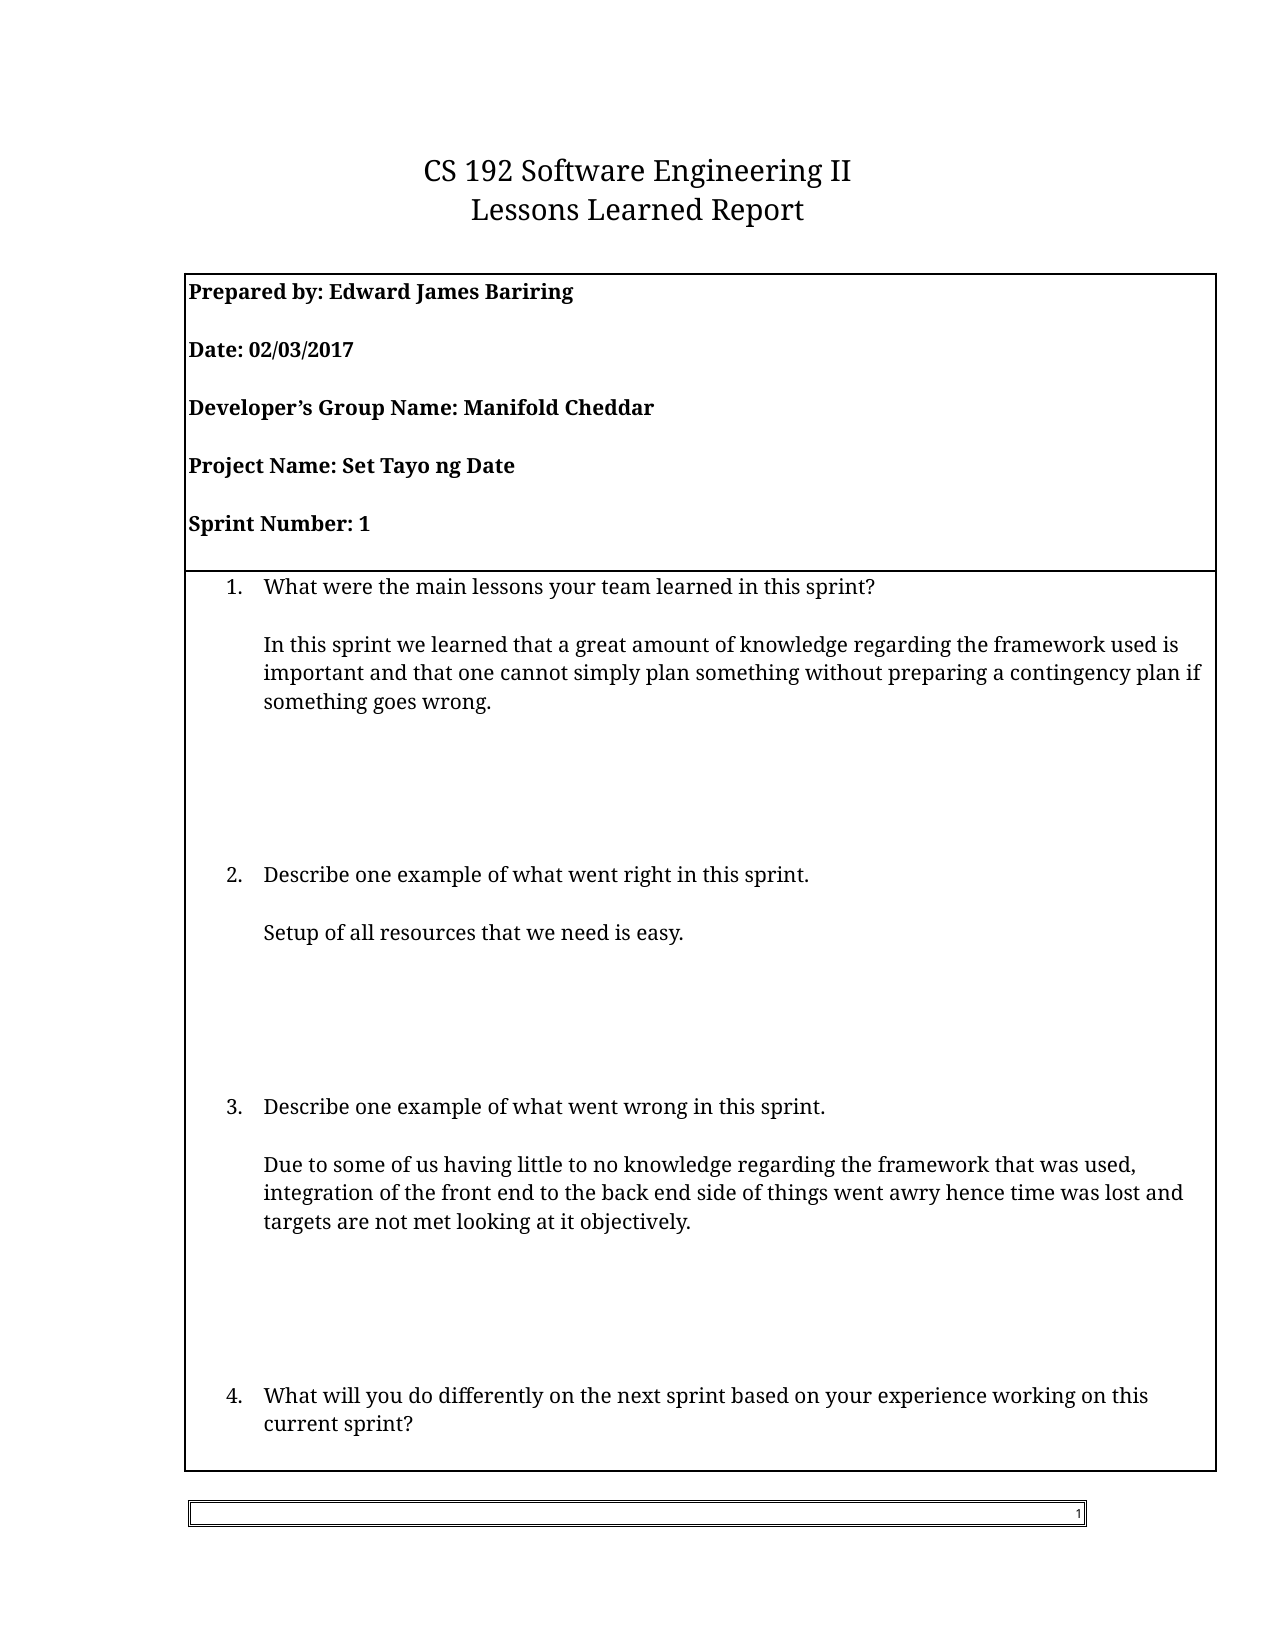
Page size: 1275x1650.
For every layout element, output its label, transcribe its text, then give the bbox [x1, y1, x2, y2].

table_cell What were the main lessons your team learned in this sprint? In this sprint we learned that a great amount of knowledge regarding the framework used is important and that one cannot simply plan something without preparing a contingency plan if something goes wrong. Describe one example of what went right in this sprint. Setup of all resources that we need is easy. Describe one example of what went wrong in this sprint. Due to some of us having little to no knowledge regarding the framework that was used, integration of the front end to the back end side of things went awry hence time was lost and targets are not met looking at it objectively. What will you do differently on the next sprint based on your experience working on this current sprint? [186, 572, 1215, 1470]
text Lessons Learned Report [187, 190, 1087, 229]
text CS 192 Software Engineering II [187, 150, 1087, 190]
table_header Prepared by: Edward James Bariring Date: 02/03/2017 Developer’s Group Name: Manifold Cheddar Project Name: Set Tayo ng Date Sprint Number: 1 [186, 275, 1215, 570]
